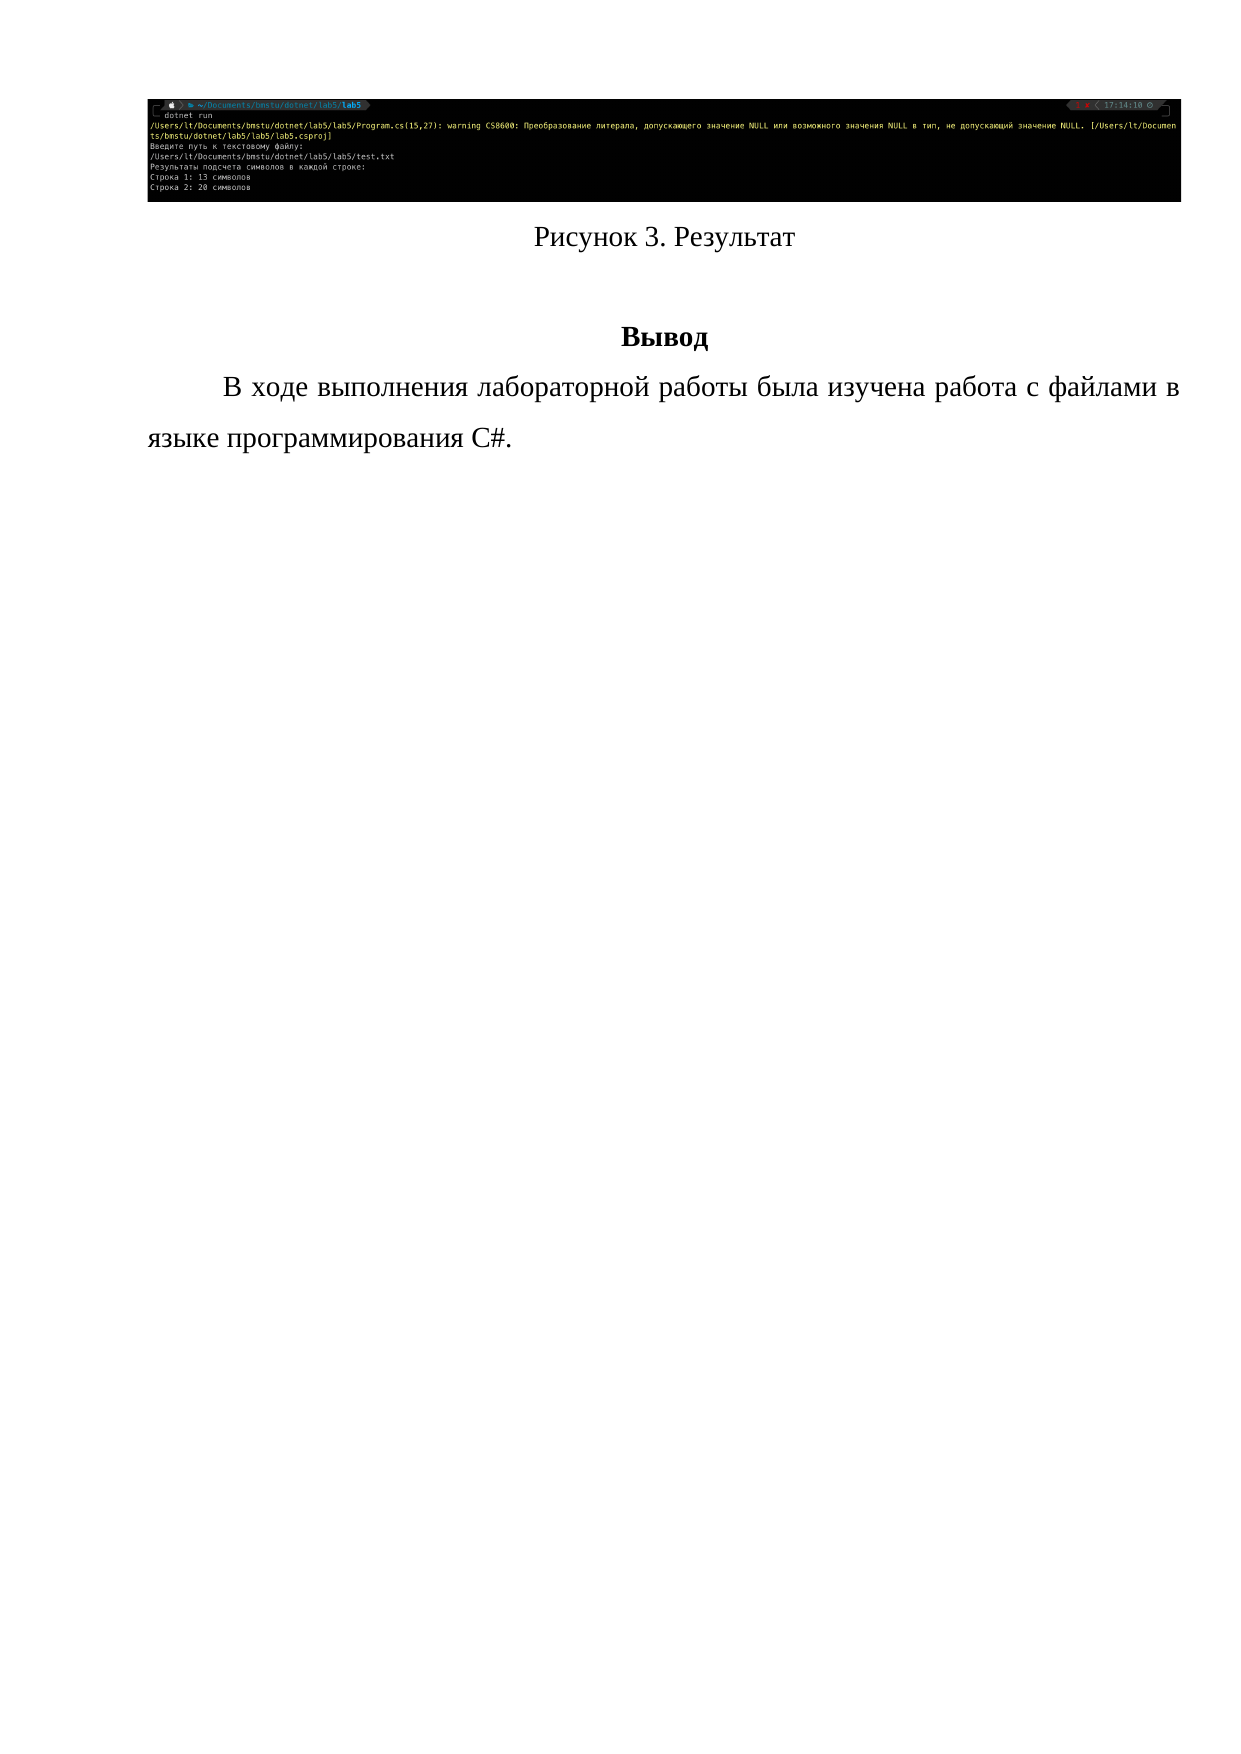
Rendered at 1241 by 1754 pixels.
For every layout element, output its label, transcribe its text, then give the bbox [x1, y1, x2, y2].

picture [147, 99, 1182, 202]
text Вывод [148, 319, 1181, 353]
text Рисунок 3. Результат [148, 202, 1181, 252]
text В ходе выполнения лабораторной работы была изучена работа с файлами в языке программирования C#. [148, 369, 1181, 453]
